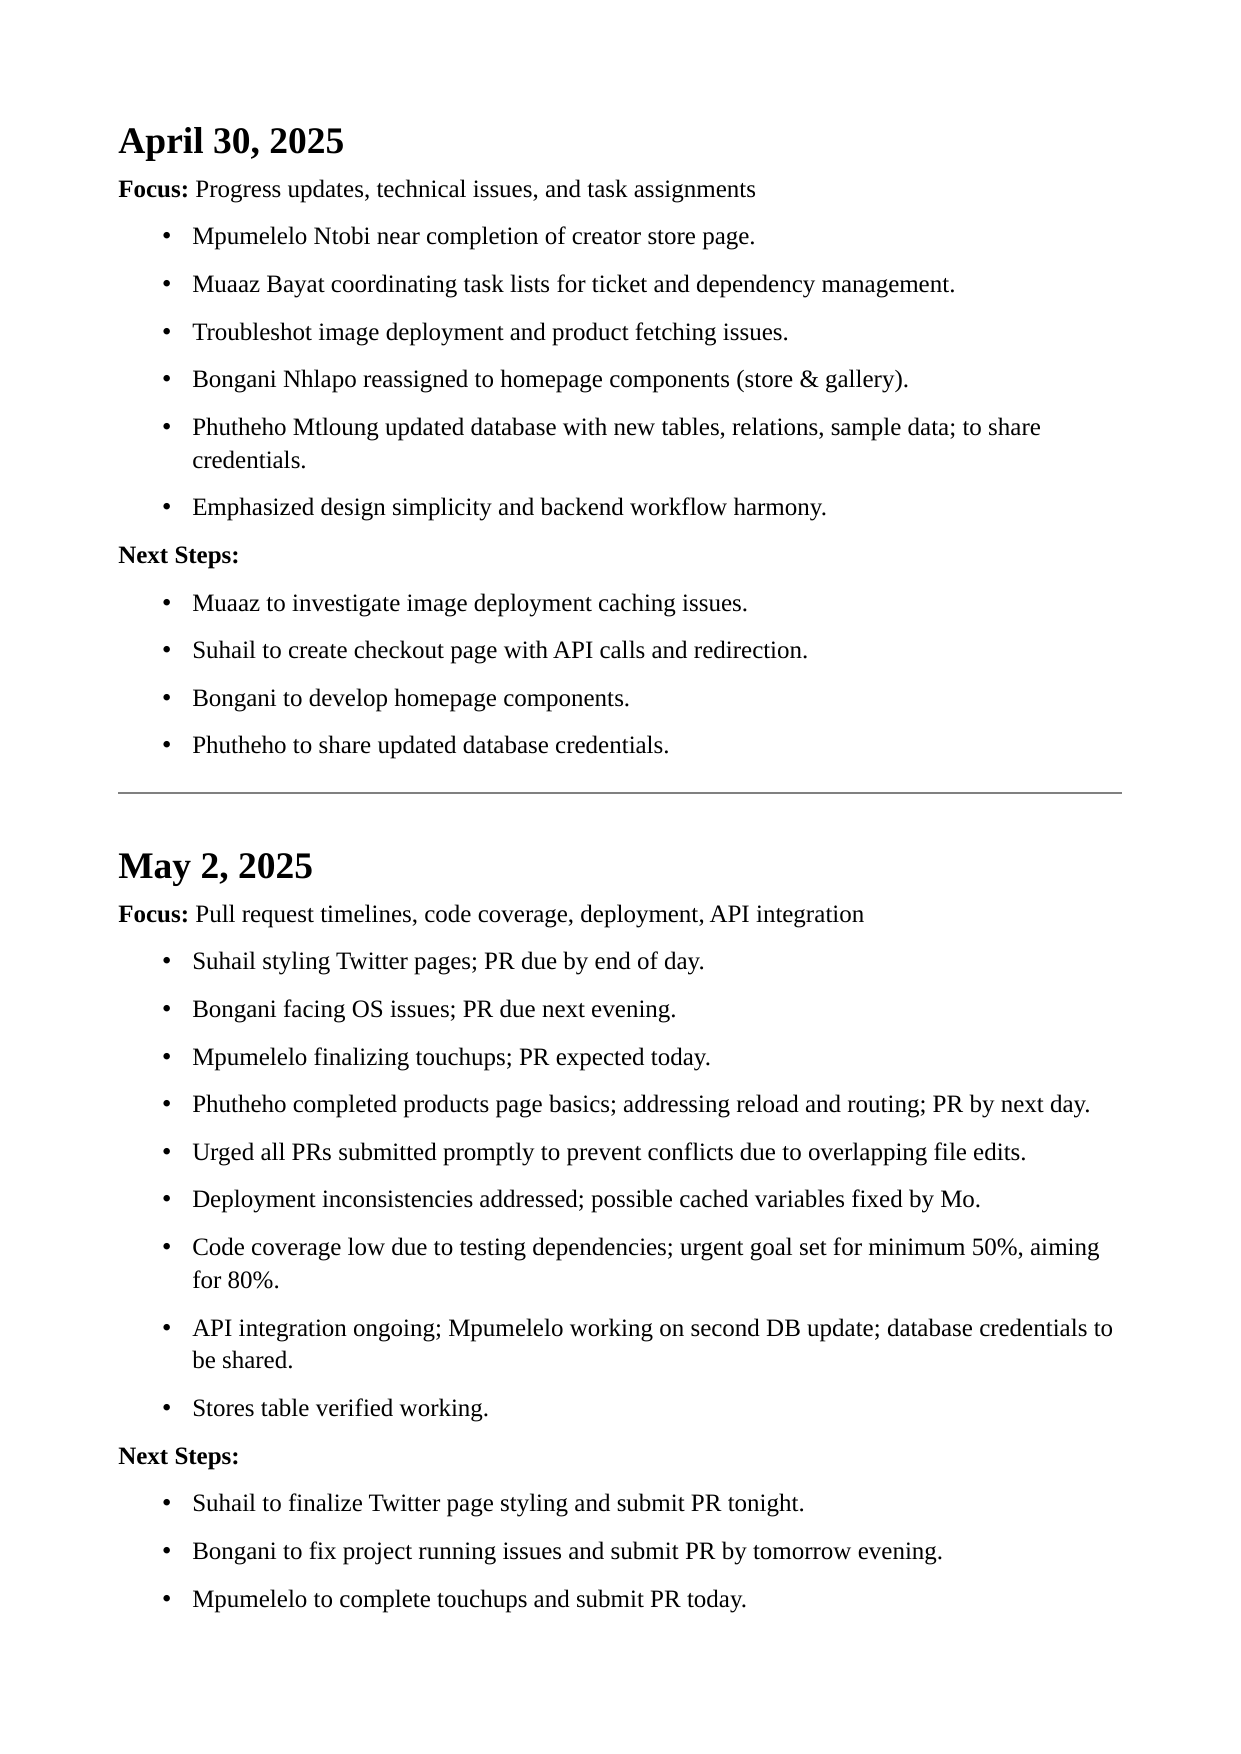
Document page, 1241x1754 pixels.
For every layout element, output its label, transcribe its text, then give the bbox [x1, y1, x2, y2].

list Mpumelelo to complete touchups and submit PR today. [162, 1584, 1122, 1612]
list Emphasized design simplicity and backend workflow harmony. [162, 492, 1122, 521]
list Phutheho to share updated database credentials. [162, 730, 1122, 759]
list Troubleshot image deployment and product fetching issues. [162, 317, 1122, 345]
subtitle April 30, 2025 [118, 118, 1122, 161]
list Muaaz to investigate image deployment caching issues. [162, 588, 1122, 616]
text Next Steps: [118, 540, 1122, 569]
list Code coverage low due to testing dependencies; urgent goal set for minimum 50%, aiming for 80%. [162, 1232, 1122, 1294]
text Focus: Progress updates, technical issues, and task assignments [118, 174, 1122, 202]
text Next Steps: [118, 1441, 1122, 1469]
list Bongani to develop homepage components. [162, 683, 1122, 712]
list Suhail styling Twitter pages; PR due by end of day. [162, 946, 1122, 975]
list Deployment inconsistencies addressed; possible cached variables fixed by Mo. [162, 1184, 1122, 1213]
list Bongani facing OS issues; PR due next evening. [162, 994, 1122, 1023]
list API integration ongoing; Mpumelelo working on second DB update; database credentials to be shared. [162, 1313, 1122, 1374]
list Bongani Nhlapo reassigned to homepage components (store & gallery). [162, 364, 1122, 393]
list Mpumelelo finalizing touchups; PR expected today. [162, 1042, 1122, 1070]
list Stores table verified working. [162, 1393, 1122, 1422]
list Suhail to create checkout page with API calls and redirection. [162, 635, 1122, 664]
list Muaaz Bayat coordinating task lists for ticket and dependency management. [162, 269, 1122, 298]
list Urged all PRs submitted promptly to prevent conflicts due to overlapping file edits. [162, 1137, 1122, 1166]
list Phutheho completed products page basics; addressing reload and routing; PR by next day. [162, 1089, 1122, 1118]
subtitle May 2, 2025 [118, 843, 1122, 886]
list Phutheho Mtloung updated database with new tables, relations, sample data; to share credentials. [162, 412, 1122, 473]
text Focus: Pull request timelines, code coverage, deployment, API integration [118, 899, 1122, 927]
list Bongani to fix project running issues and submit PR by tomorrow evening. [162, 1536, 1122, 1565]
list Suhail to finalize Twitter page styling and submit PR tonight. [162, 1488, 1122, 1517]
list Mpumelelo Ntobi near completion of creator store page. [162, 221, 1122, 250]
